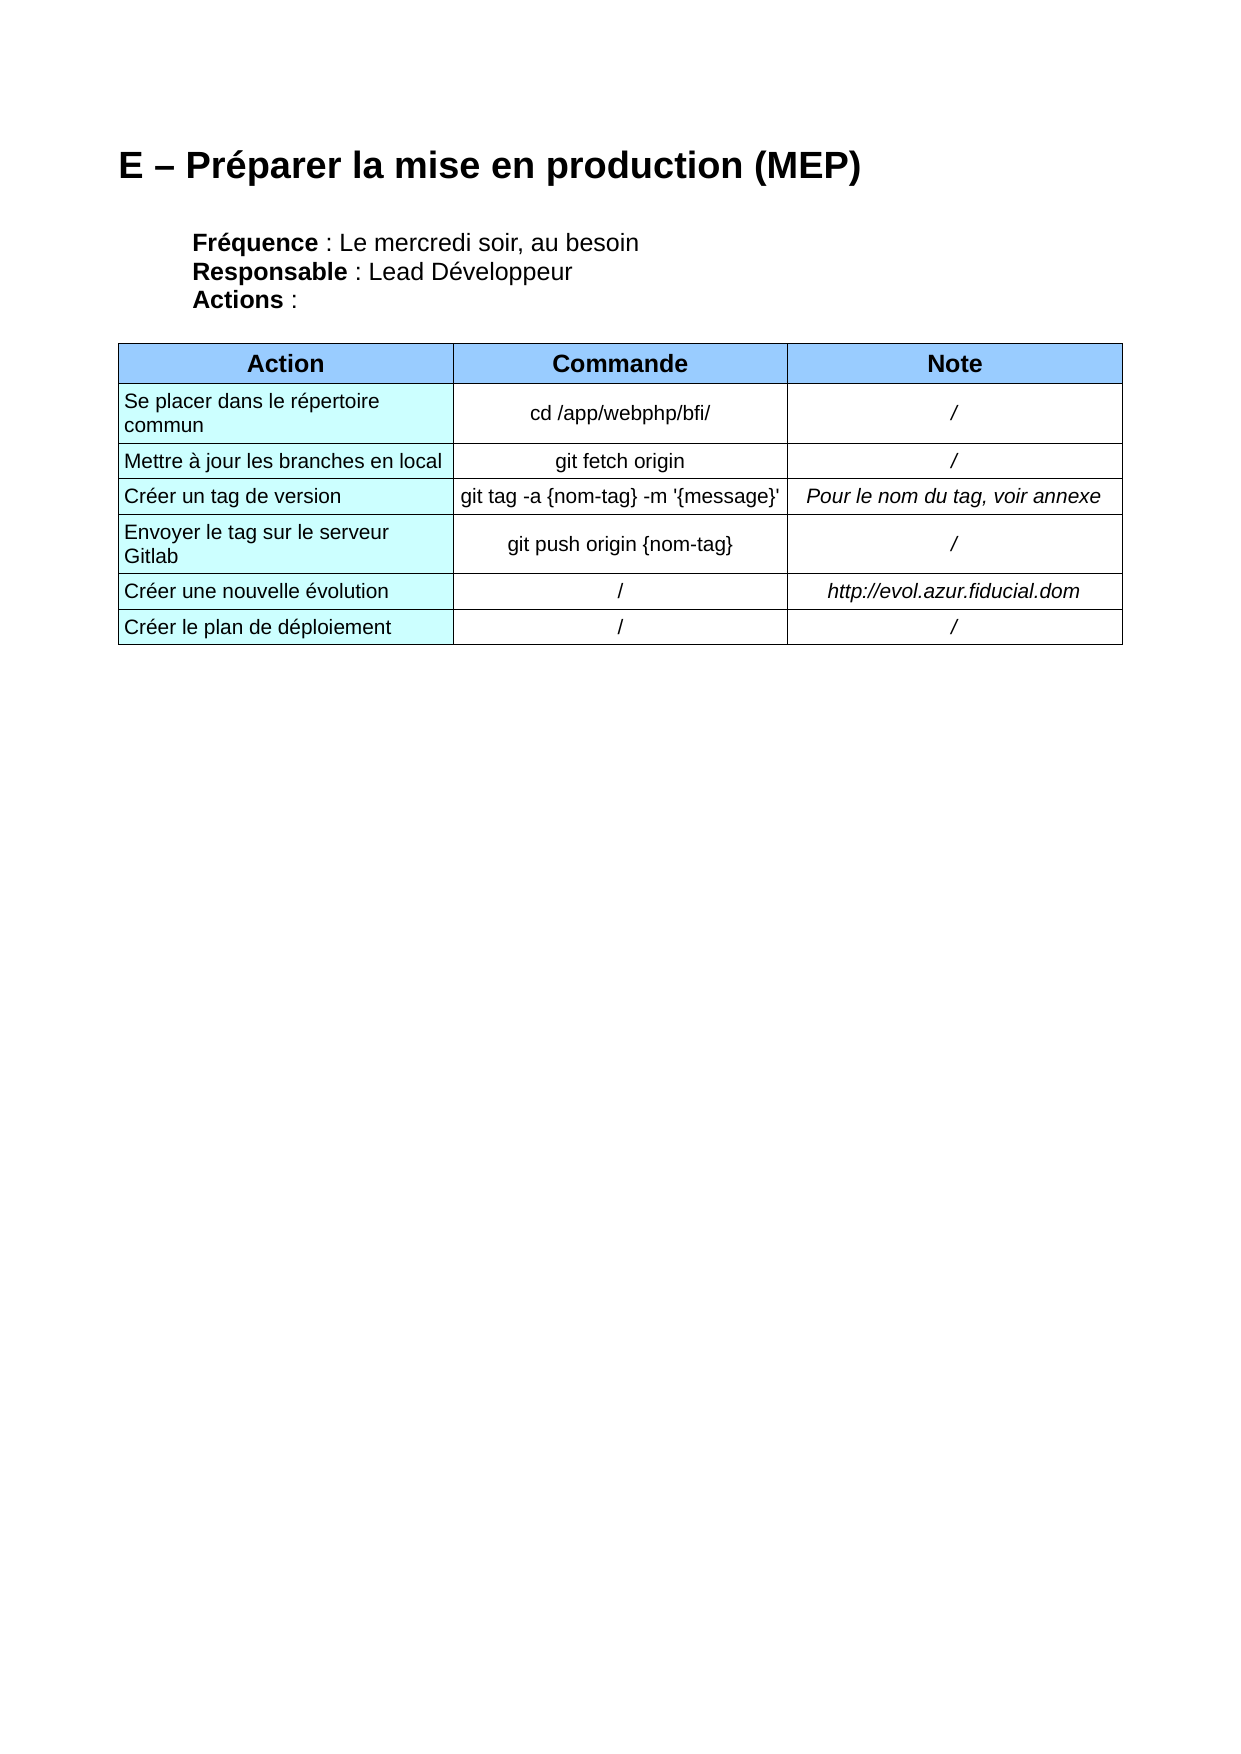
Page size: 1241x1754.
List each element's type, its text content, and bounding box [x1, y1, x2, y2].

table_cell / [788, 515, 1122, 573]
table_cell git tag -a {nom-tag} -m '{message}' [454, 479, 787, 514]
table_cell / [454, 610, 787, 644]
table_header Commande [454, 344, 787, 383]
table_cell git fetch origin [454, 444, 787, 478]
table_cell cd /app/webphp/bfi/ [454, 384, 787, 443]
table_cell Se placer dans le répertoire commun [119, 384, 453, 443]
table_cell Mettre à jour les branches en local [119, 444, 453, 478]
table_cell / [454, 574, 787, 609]
table_cell Créer une nouvelle évolution [119, 574, 453, 609]
table_cell / [788, 384, 1122, 443]
table_cell http://evol.azur.fiducial.dom [788, 574, 1122, 609]
text Fréquence : Le mercredi soir, au besoin [118, 228, 1122, 257]
table_cell Pour le nom du tag, voir annexe [788, 479, 1122, 514]
table_header Action [119, 344, 453, 383]
table_cell Créer un tag de version [119, 479, 453, 514]
table_header Note [788, 344, 1122, 383]
table_cell Envoyer le tag sur le serveur Gitlab [119, 515, 453, 573]
table_cell / [788, 444, 1122, 478]
table_cell git push origin {nom-tag} [454, 515, 787, 573]
text Responsable : Lead Développeur [118, 257, 1122, 286]
table_cell / [788, 610, 1122, 644]
table_cell Créer le plan de déploiement [119, 610, 453, 644]
text Actions : [118, 286, 1122, 314]
subtitle E – Préparer la mise en production (MEP) [118, 143, 1122, 187]
